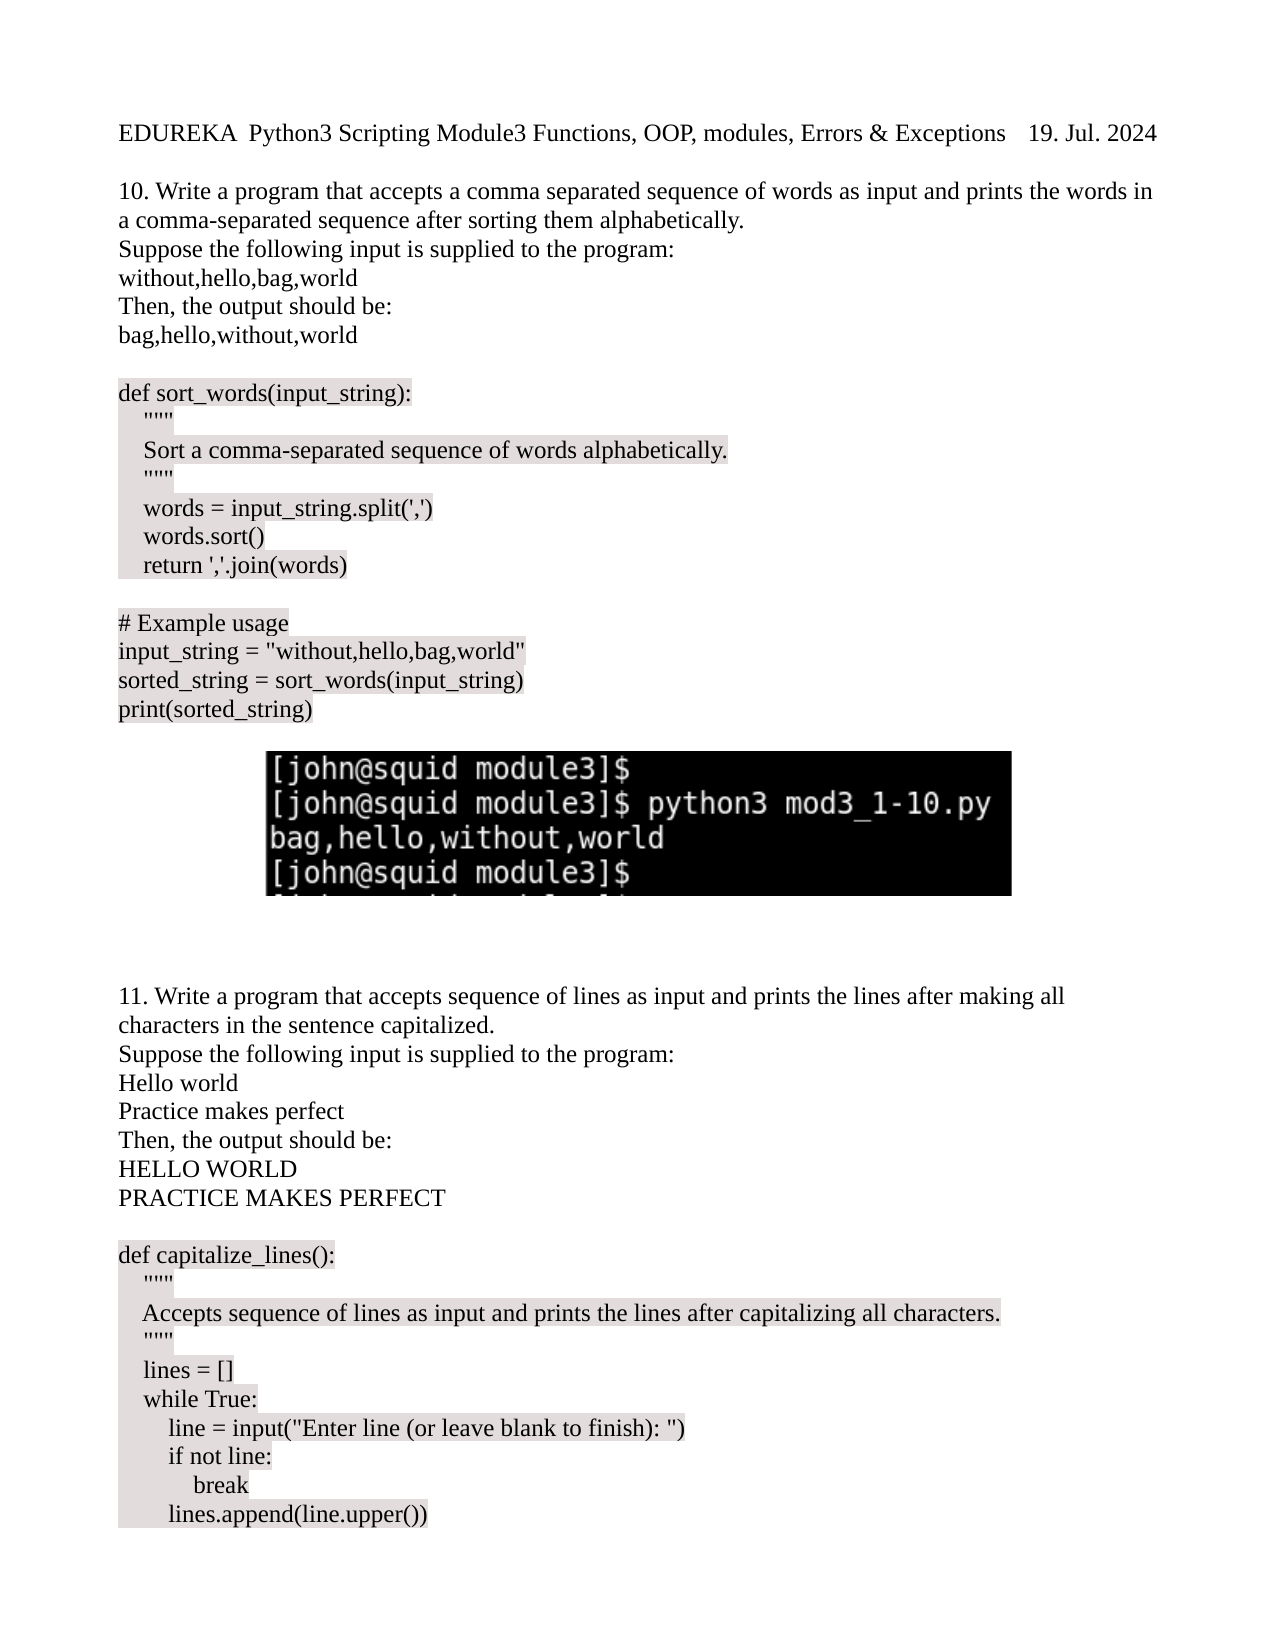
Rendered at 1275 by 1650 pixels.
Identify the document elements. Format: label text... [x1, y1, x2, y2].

text Accepts sequence of lines as input and prints the lines after capitalizing all characters. [118, 1298, 1157, 1326]
text lines.append(line.upper()) [118, 1499, 1157, 1528]
text return ','.join(words) [118, 550, 1157, 579]
text sorted_string = sort_words(input_string) [118, 665, 1157, 694]
text PRACTICE MAKES PERFECT [118, 1183, 1157, 1211]
text line = input("Enter line (or leave blank to finish): ") [118, 1413, 1157, 1441]
text print(sorted_string) [118, 694, 1157, 723]
text def sort_words(input_string): [118, 378, 1157, 406]
text Suppose the following input is supplied to the program: [118, 234, 1157, 263]
text while True: [118, 1384, 1157, 1413]
text Hello world [118, 1068, 1157, 1096]
text def capitalize_lines(): [118, 1240, 1157, 1269]
text """ [118, 1326, 1157, 1355]
text Then, the output should be: [118, 1125, 1157, 1154]
text """ [118, 1269, 1157, 1298]
text break [118, 1470, 1157, 1499]
text without,hello,bag,world [118, 263, 1157, 291]
text words = input_string.split(',') [118, 493, 1157, 521]
text if not line: [118, 1441, 1157, 1470]
text words.sort() [118, 521, 1157, 550]
text lines = [] [118, 1355, 1157, 1384]
text Suppose the following input is supplied to the program: [118, 1039, 1157, 1068]
text """ [118, 406, 1157, 435]
text # Example usage [118, 608, 1157, 636]
text Practice makes perfect [118, 1096, 1157, 1125]
text Then, the output should be: [118, 291, 1157, 320]
text 11. Write a program that accepts sequence of lines as input and prints the lines after making all characters in the sentence capitalized. [118, 981, 1157, 1039]
text 10. Write a program that accepts a comma separated sequence of words as input and prints the words in a comma-separated sequence after sorting them alphabetically. [118, 176, 1157, 234]
text Sort a comma-separated sequence of words alphabetically. [118, 435, 1157, 464]
text """ [118, 464, 1157, 493]
picture [263, 751, 1012, 896]
text bag,hello,without,world [118, 320, 1157, 349]
text HELLO WORLD [118, 1154, 1157, 1183]
text input_string = "without,hello,bag,world" [118, 636, 1157, 665]
